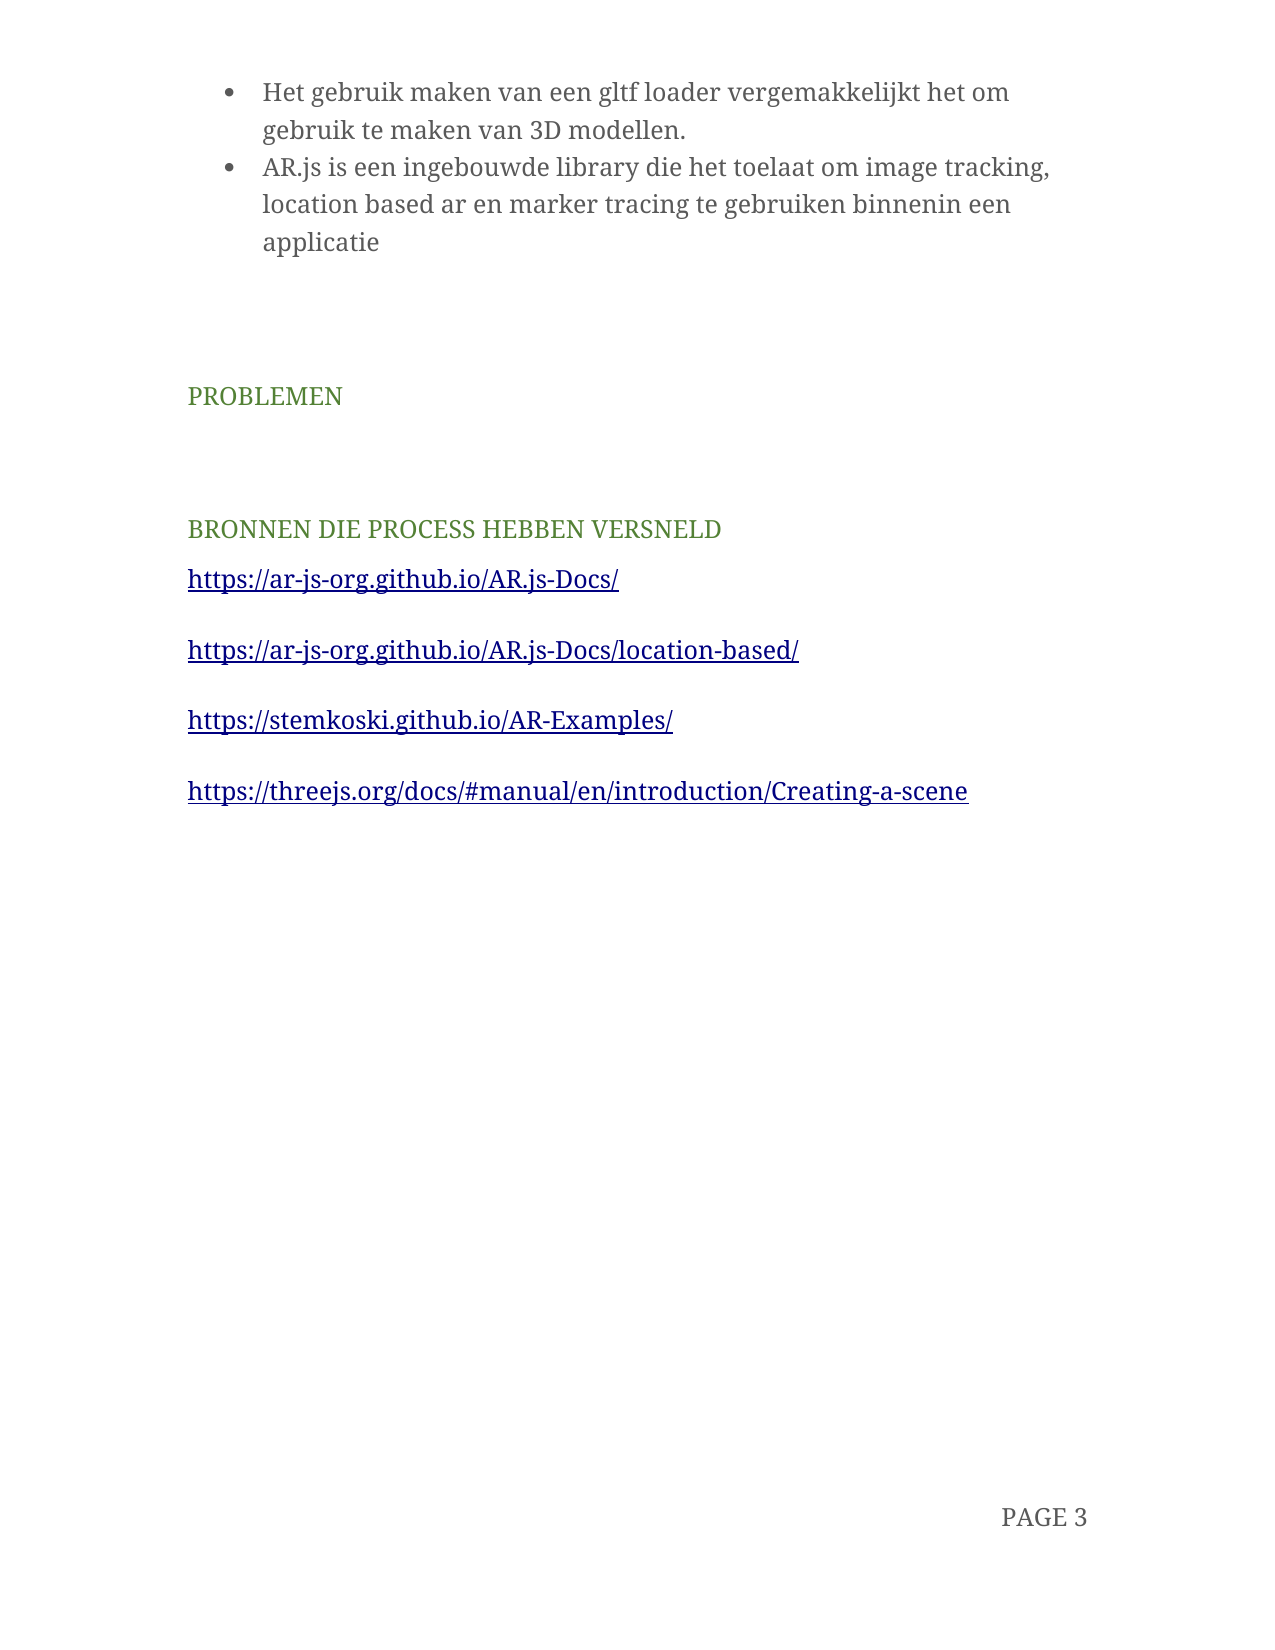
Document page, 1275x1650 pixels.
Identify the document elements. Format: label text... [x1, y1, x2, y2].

list Het gebruik maken van een gltf loader vergemakkelijkt het om gebruik te maken van 3D modellen. [225, 75, 1087, 146]
subtitle Bronnen die process hebben versneld [187, 512, 1087, 546]
text https://threejs.org/docs/#manual/en/introduction/Creating-a-scene [187, 774, 1087, 808]
text https://ar-js-org.github.io/AR.js-Docs/ [187, 562, 1087, 596]
text https://stemkoski.github.io/AR-Examples/ [187, 703, 1087, 737]
list AR.js is een ingebouwde library die het toelaat om image tracking, location based ar en marker tracing te gebruiken binnenin een applicatie [225, 150, 1087, 259]
text https://ar-js-org.github.io/AR.js-Docs/location-based/ [187, 632, 1087, 666]
subtitle Problemen [187, 378, 1087, 413]
